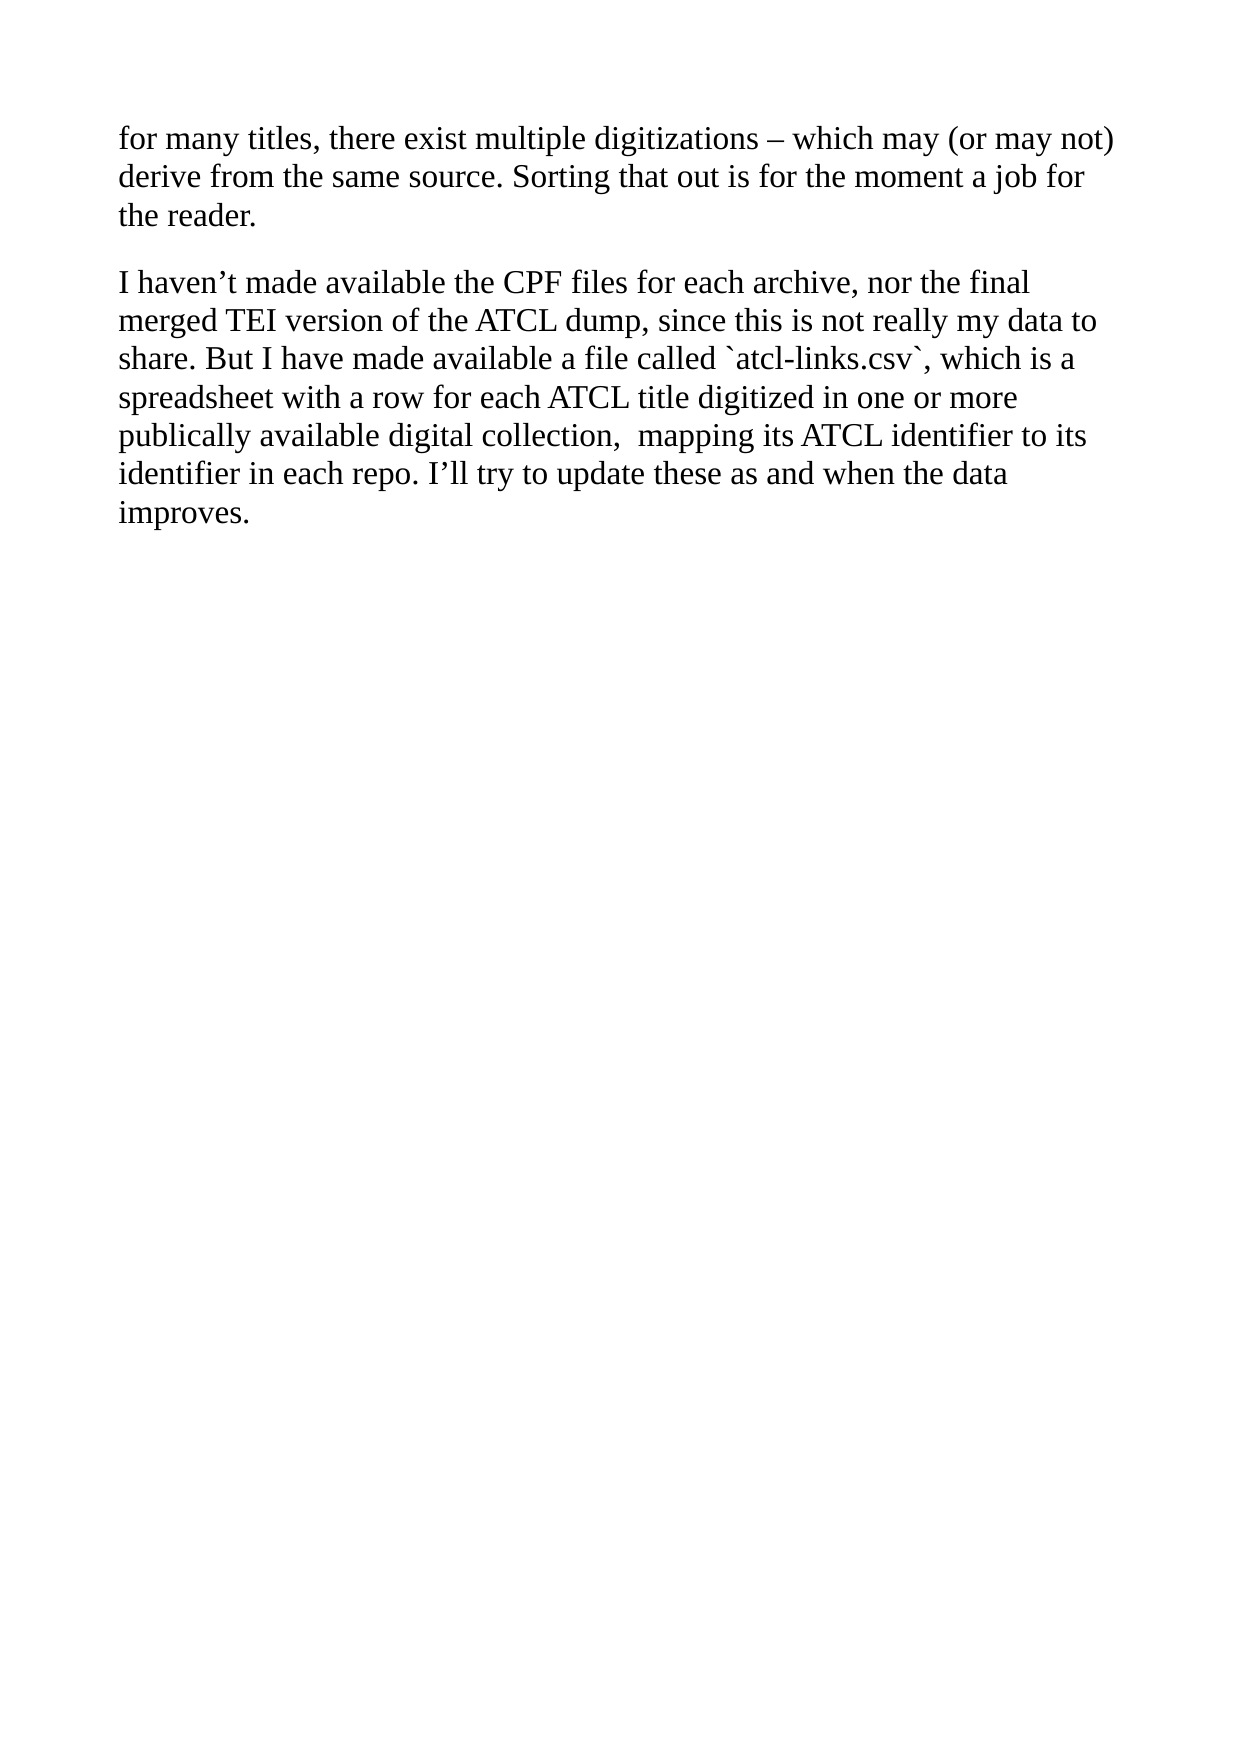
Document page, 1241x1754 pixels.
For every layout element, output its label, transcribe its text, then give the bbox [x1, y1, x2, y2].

text I haven’t made available the CPF files for each archive, nor the final merged TEI version of the ATCL dump, since this is not really my data to share. But I have made available a file called `atcl-links.csv`, which is a spreadsheet with a row for each ATCL title digitized in one or more publically available digital collection, mapping its ATCL identifier to its identifier in each repo. I’ll try to update these as and when the data improves. [118, 262, 1122, 530]
text for many titles, there exist multiple digitizations – which may (or may not) derive from the same source. Sorting that out is for the moment a job for the reader. [118, 118, 1122, 233]
